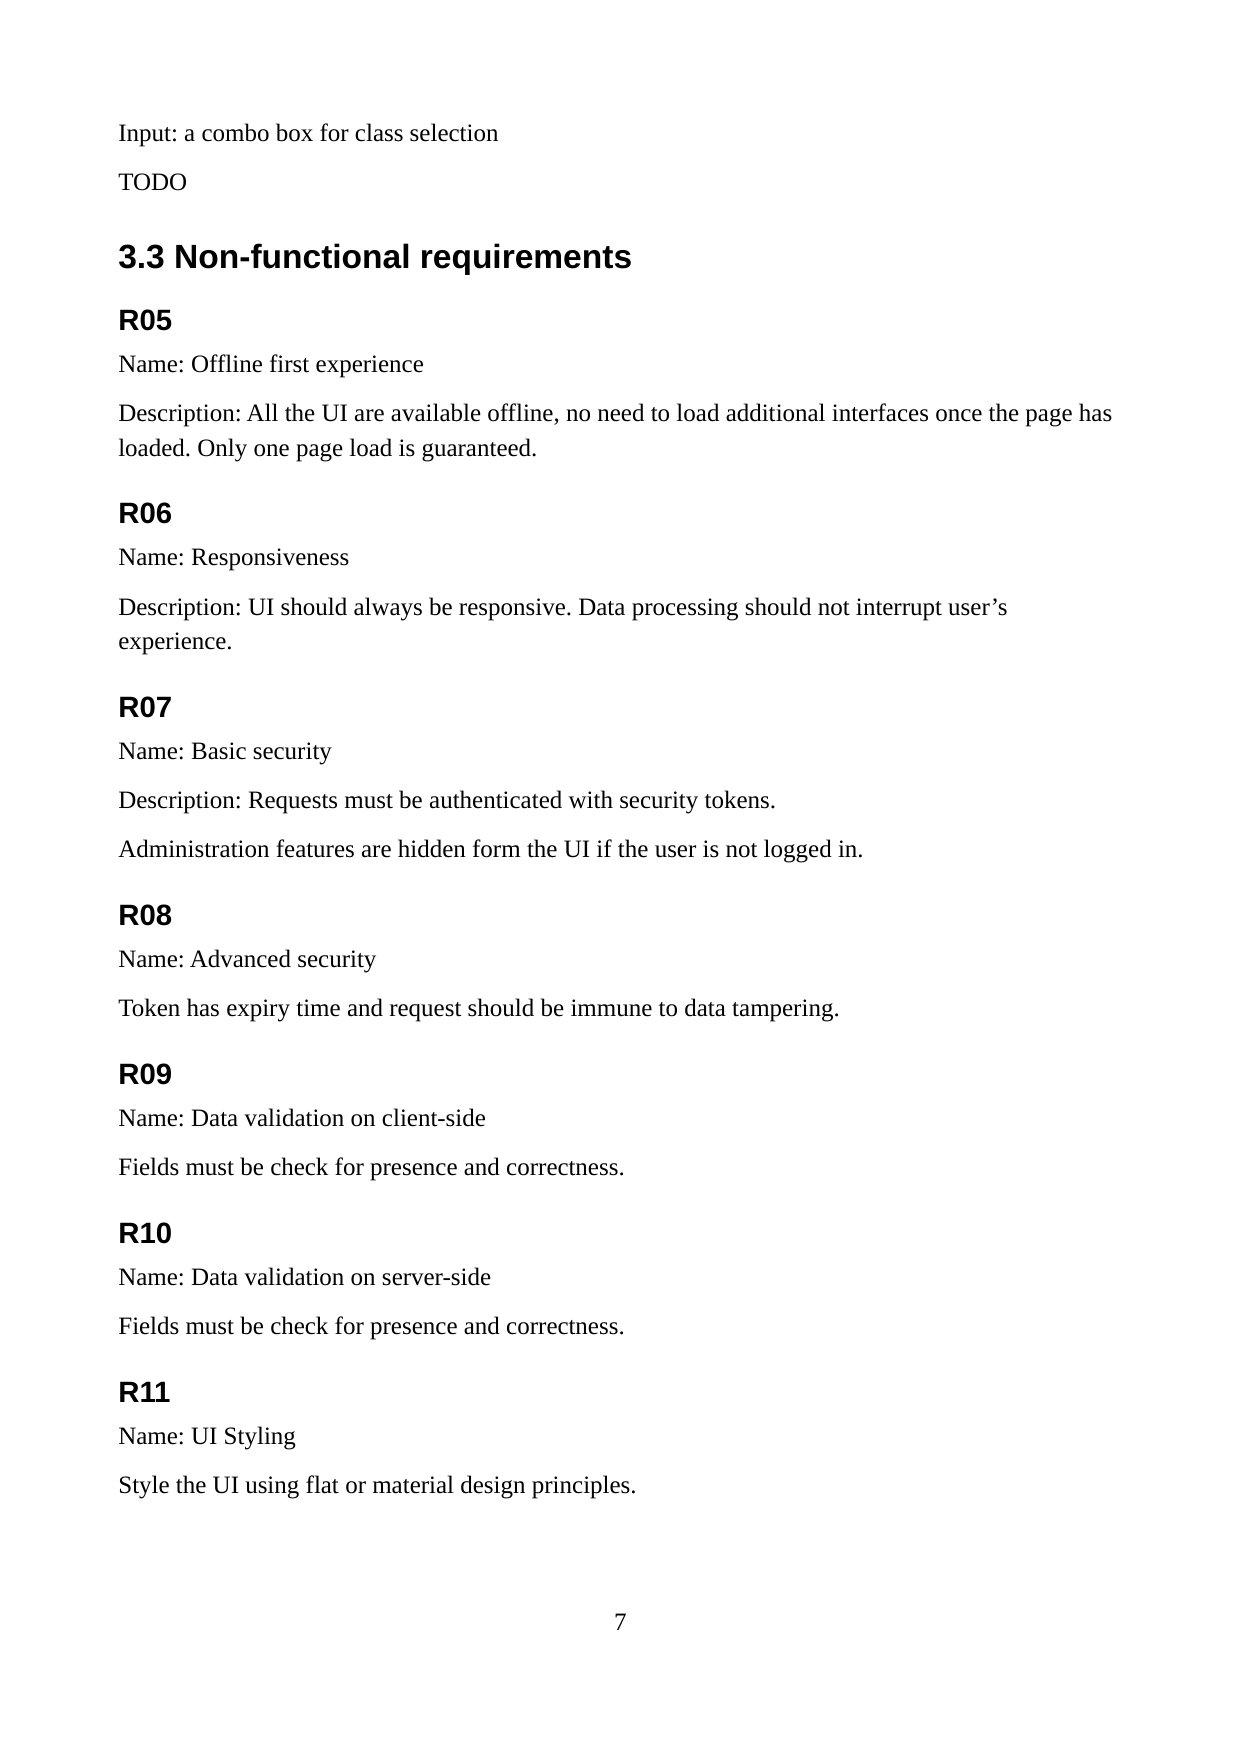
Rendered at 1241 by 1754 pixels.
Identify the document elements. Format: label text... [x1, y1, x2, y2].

subtitle R06 [118, 496, 1122, 530]
text Name: Data validation on server-side [118, 1262, 1122, 1291]
text TODO [118, 167, 1122, 196]
text Name: UI Styling [118, 1421, 1122, 1449]
subtitle R10 [118, 1216, 1122, 1249]
text Fields must be check for presence and correctness. [118, 1311, 1122, 1340]
text Name: Responsiveness [118, 542, 1122, 571]
text Name: Basic security [118, 736, 1122, 765]
subtitle R08 [118, 898, 1122, 931]
text Name: Advanced security [118, 944, 1122, 973]
subtitle R09 [118, 1057, 1122, 1090]
text Administration features are hidden form the UI if the user is not logged in. [118, 834, 1122, 863]
text Name: Offline first experience [118, 349, 1122, 378]
text Description: Requests must be authenticated with security tokens. [118, 785, 1122, 814]
subtitle R11 [118, 1374, 1122, 1408]
subtitle R07 [118, 690, 1122, 723]
text Token has expiry time and request should be immune to data tampering. [118, 993, 1122, 1022]
text Fields must be check for presence and correctness. [118, 1152, 1122, 1181]
subtitle 3.3 Non-functional requirements [118, 237, 1122, 276]
subtitle R05 [118, 303, 1122, 337]
text Style the UI using flat or material design principles. [118, 1470, 1122, 1499]
text Description: All the UI are available offline, no need to load additional interfaces once the page has loaded. Only one page load is guaranteed. [118, 398, 1122, 461]
text Description: UI should always be responsive. Data processing should not interrupt user’s experience. [118, 592, 1122, 655]
text Input: a combo box for class selection [118, 118, 1122, 147]
text Name: Data validation on client-side [118, 1103, 1122, 1132]
